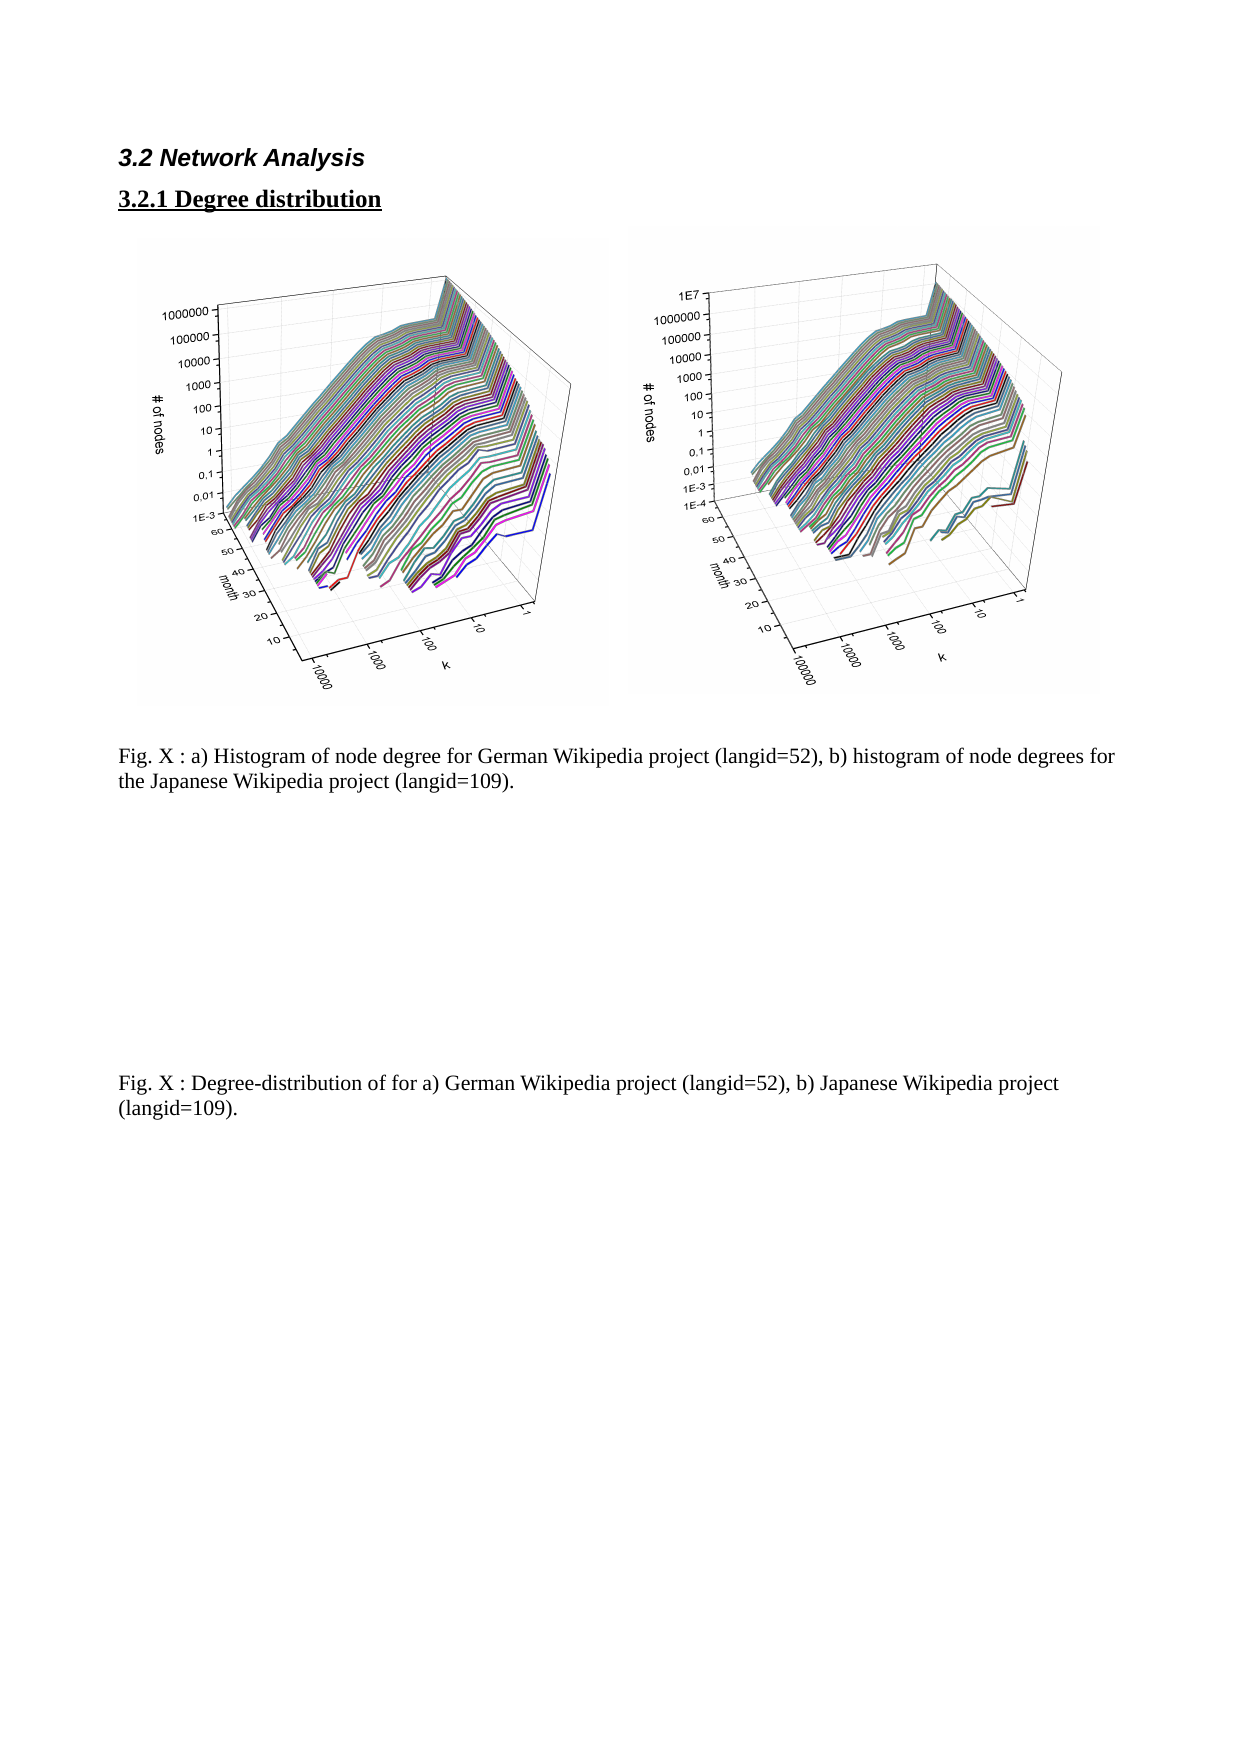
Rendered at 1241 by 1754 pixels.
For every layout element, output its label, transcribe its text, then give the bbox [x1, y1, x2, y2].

subtitle 3.2 Network Analysis [118, 143, 1122, 172]
picture [136, 238, 609, 706]
picture [627, 226, 1100, 694]
text Fig. X : Degree-distribution of for a) German Wikipedia project (langid=52), b) Japanese Wikipedia project (langid=109). [118, 1070, 1122, 1121]
text Fig. X : a) Histogram of node degree for German Wikipedia project (langid=52), b) histogram of node degrees for the Japanese Wikipedia project (langid=109). [118, 743, 1122, 794]
text 3.2.1 Degree distribution [118, 184, 1122, 213]
